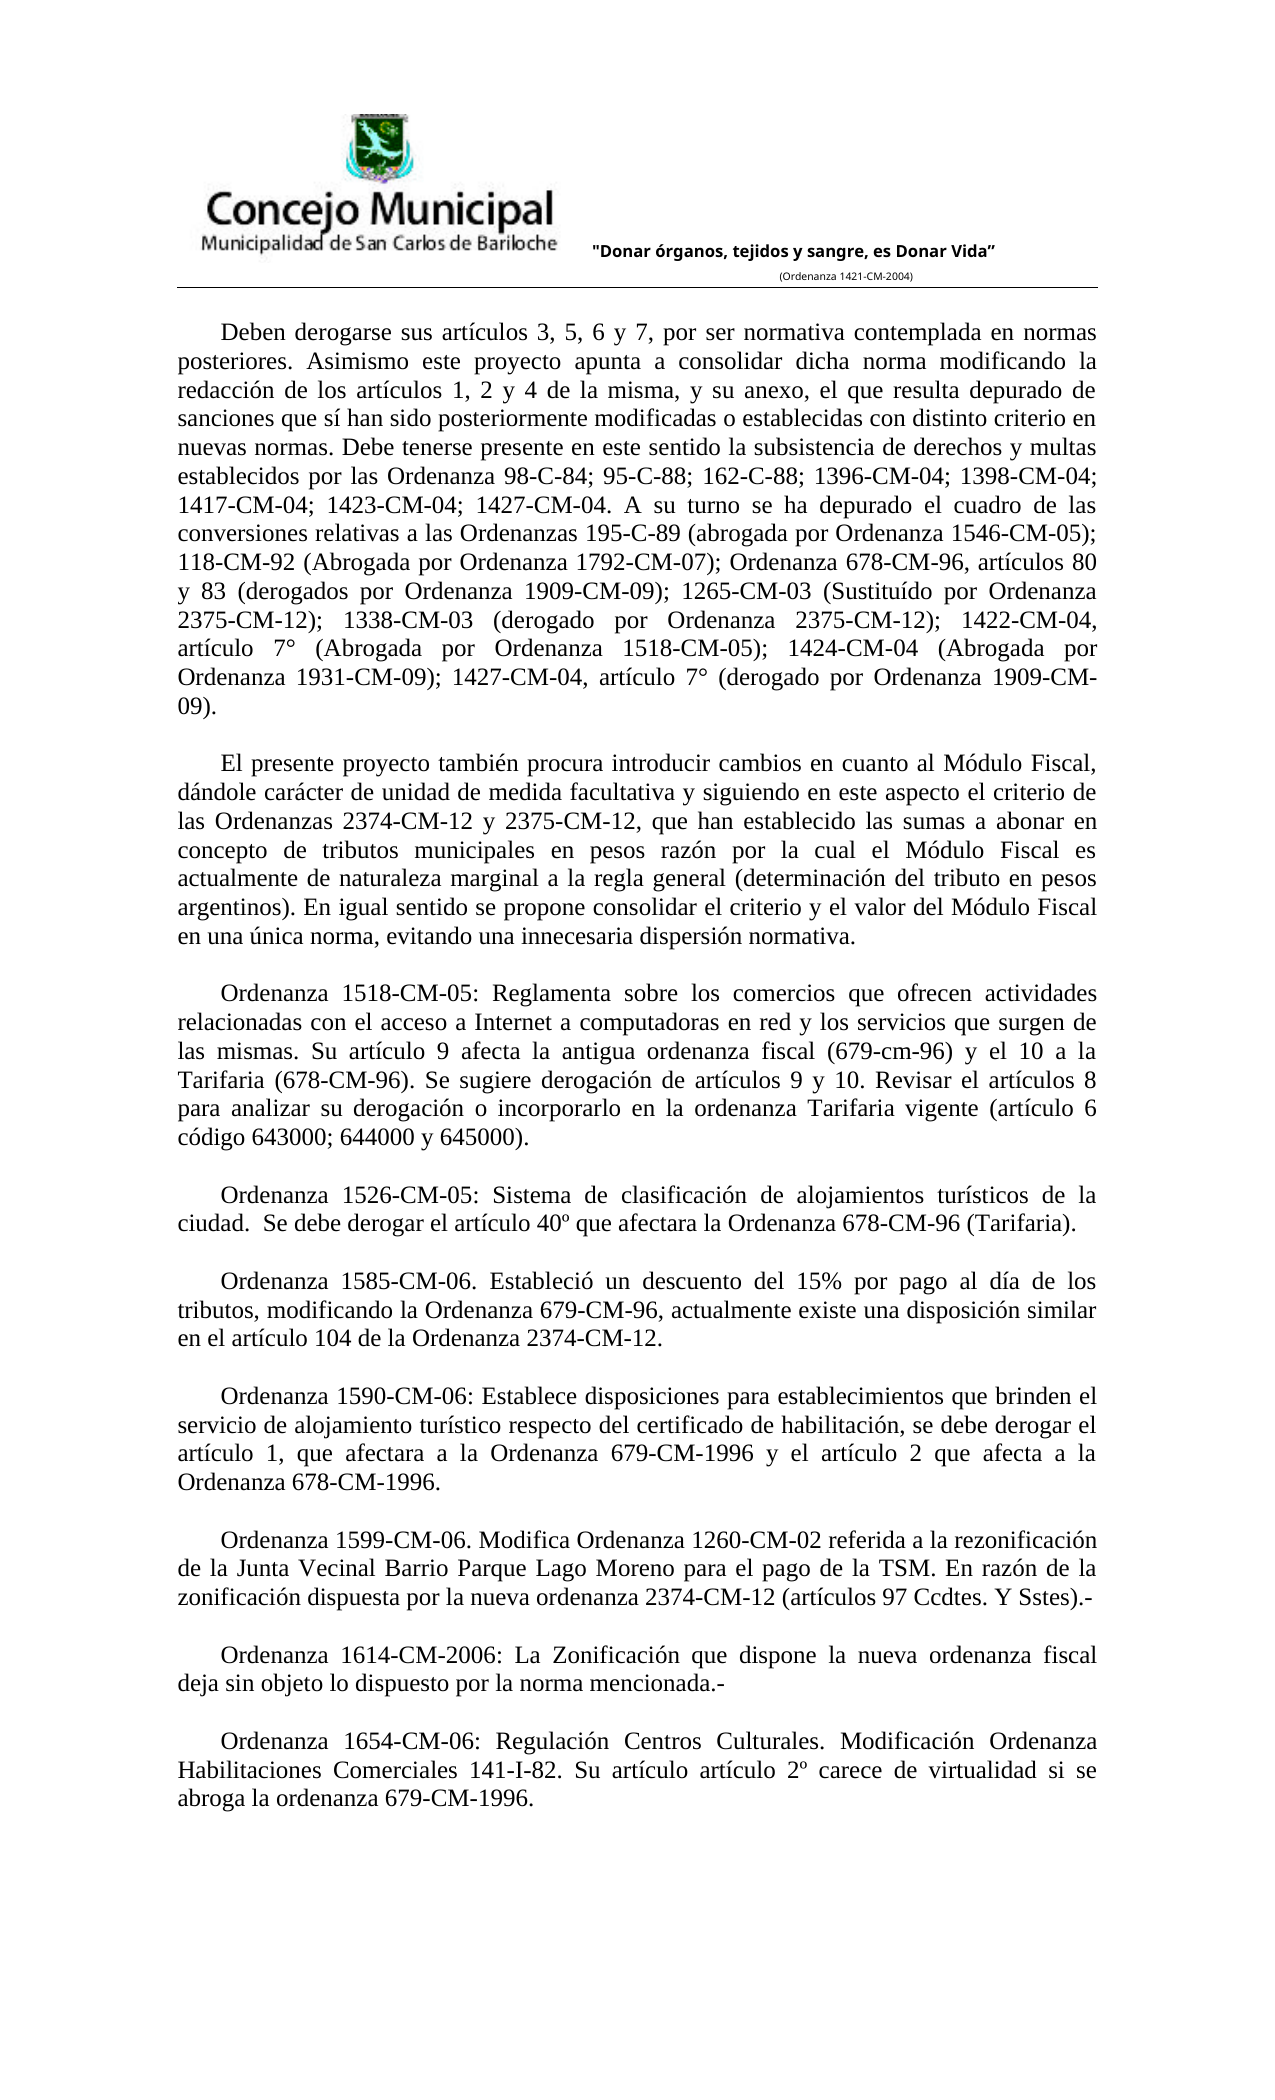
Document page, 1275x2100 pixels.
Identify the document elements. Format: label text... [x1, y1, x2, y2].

text Ordenanza 1614-CM-2006: La Zonificación que dispone la nueva ordenanza fiscal deja sin objeto lo dispuesto por la norma mencionada.- [177, 1640, 1098, 1697]
picture [177, 114, 589, 264]
text Ordenanza 1590-CM-06: Establece disposiciones para establecimientos que brinden el servicio de alojamiento turístico respecto del certificado de habilitación, se debe derogar el artículo 1, que afectara a la Ordenanza 679-CM-1996 y el artículo 2 que afecta a la Ordenanza 678-CM-1996. [177, 1381, 1098, 1496]
text Deben derogarse sus artículos 3, 5, 6 y 7, por ser normativa contemplada en normas posteriores. Asimismo este proyecto apunta a consolidar dicha norma modificando la redacción de los artículos 1, 2 y 4 de la misma, y su anexo, el que resulta depurado de sanciones que sí han sido posteriormente modificadas o establecidas con distinto criterio en nuevas normas. Debe tenerse presente en este sentido la subsistencia de derechos y multas establecidos por las Ordenanza 98-C-84; 95-C-88; 162-C-88; 1396-CM-04; 1398-CM-04; 1417-CM-04; 1423-CM-04; 1427-CM-04. A su turno se ha depurado el cuadro de las conversiones relativas a las Ordenanzas 195-C-89 (abrogada por Ordenanza 1546-CM-05); 118-CM-92 (Abrogada por Ordenanza 1792-CM-07); Ordenanza 678-CM-96, artículos 80 y 83 (derogados por Ordenanza 1909-CM-09); 1265-CM-03 (Sustituído por Ordenanza 2375-CM-12); 1338-CM-03 (derogado por Ordenanza 2375-CM-12); 1422-CM-04, artículo 7° (Abrogada por Ordenanza 1518-CM-05); 1424-CM-04 (Abrogada por Ordenanza 1931-CM-09); 1427-CM-04, artículo 7° (derogado por Ordenanza 1909-CM-09). [177, 317, 1098, 720]
text Ordenanza 1585-CM-06. Estableció un descuento del 15% por pago al día de los tributos, modificando la Ordenanza 679-CM-96, actualmente existe una disposición similar en el artículo 104 de la Ordenanza 2374-CM-12. [177, 1266, 1098, 1352]
text Ordenanza 1654-CM-06: Regulación Centros Culturales. Modificación Ordenanza Habilitaciones Comerciales 141-I-82. Su artículo artículo 2º carece de virtualidad si se abroga la ordenanza 679-CM-1996. [177, 1726, 1098, 1812]
text El presente proyecto también procura introducir cambios en cuanto al Módulo Fiscal, dándole carácter de unidad de medida facultativa y siguiendo en este aspecto el criterio de las Ordenanzas 2374-CM-12 y 2375-CM-12, que han establecido las sumas a abonar en concepto de tributos municipales en pesos razón por la cual el Módulo Fiscal es actualmente de naturaleza marginal a la regla general (determinación del tributo en pesos argentinos). En igual sentido se propone consolidar el criterio y el valor del Módulo Fiscal en una única norma, evitando una innecesaria dispersión normativa. [177, 748, 1098, 950]
text Ordenanza 1526-CM-05: Sistema de clasificación de alojamientos turísticos de la ciudad. Se debe derogar el artículo 40º que afectara la Ordenanza 678-CM-96 (Tarifaria). [177, 1180, 1098, 1237]
text Ordenanza 1518-CM-05: Reglamenta sobre los comercios que ofrecen actividades relacionadas con el acceso a Internet a computadoras en red y los servicios que surgen de las mismas. Su artículo 9 afecta la antigua ordenanza fiscal (679-cm-96) y el 10 a la Tarifaria (678-CM-96). Se sugiere derogación de artículos 9 y 10. Revisar el artículos 8 para analizar su derogación o incorporarlo en la ordenanza Tarifaria vigente (artículo 6 código 643000; 644000 y 645000). [177, 950, 1098, 1151]
text Ordenanza 1599-CM-06. Modifica Ordenanza 1260-CM-02 referida a la rezonificación de la Junta Vecinal Barrio Parque Lago Moreno para el pago de la TSM. En razón de la zonificación dispuesta por la nueva ordenanza 2374-CM-12 (artículos 97 Ccdtes. Y Sstes).- [177, 1525, 1098, 1611]
